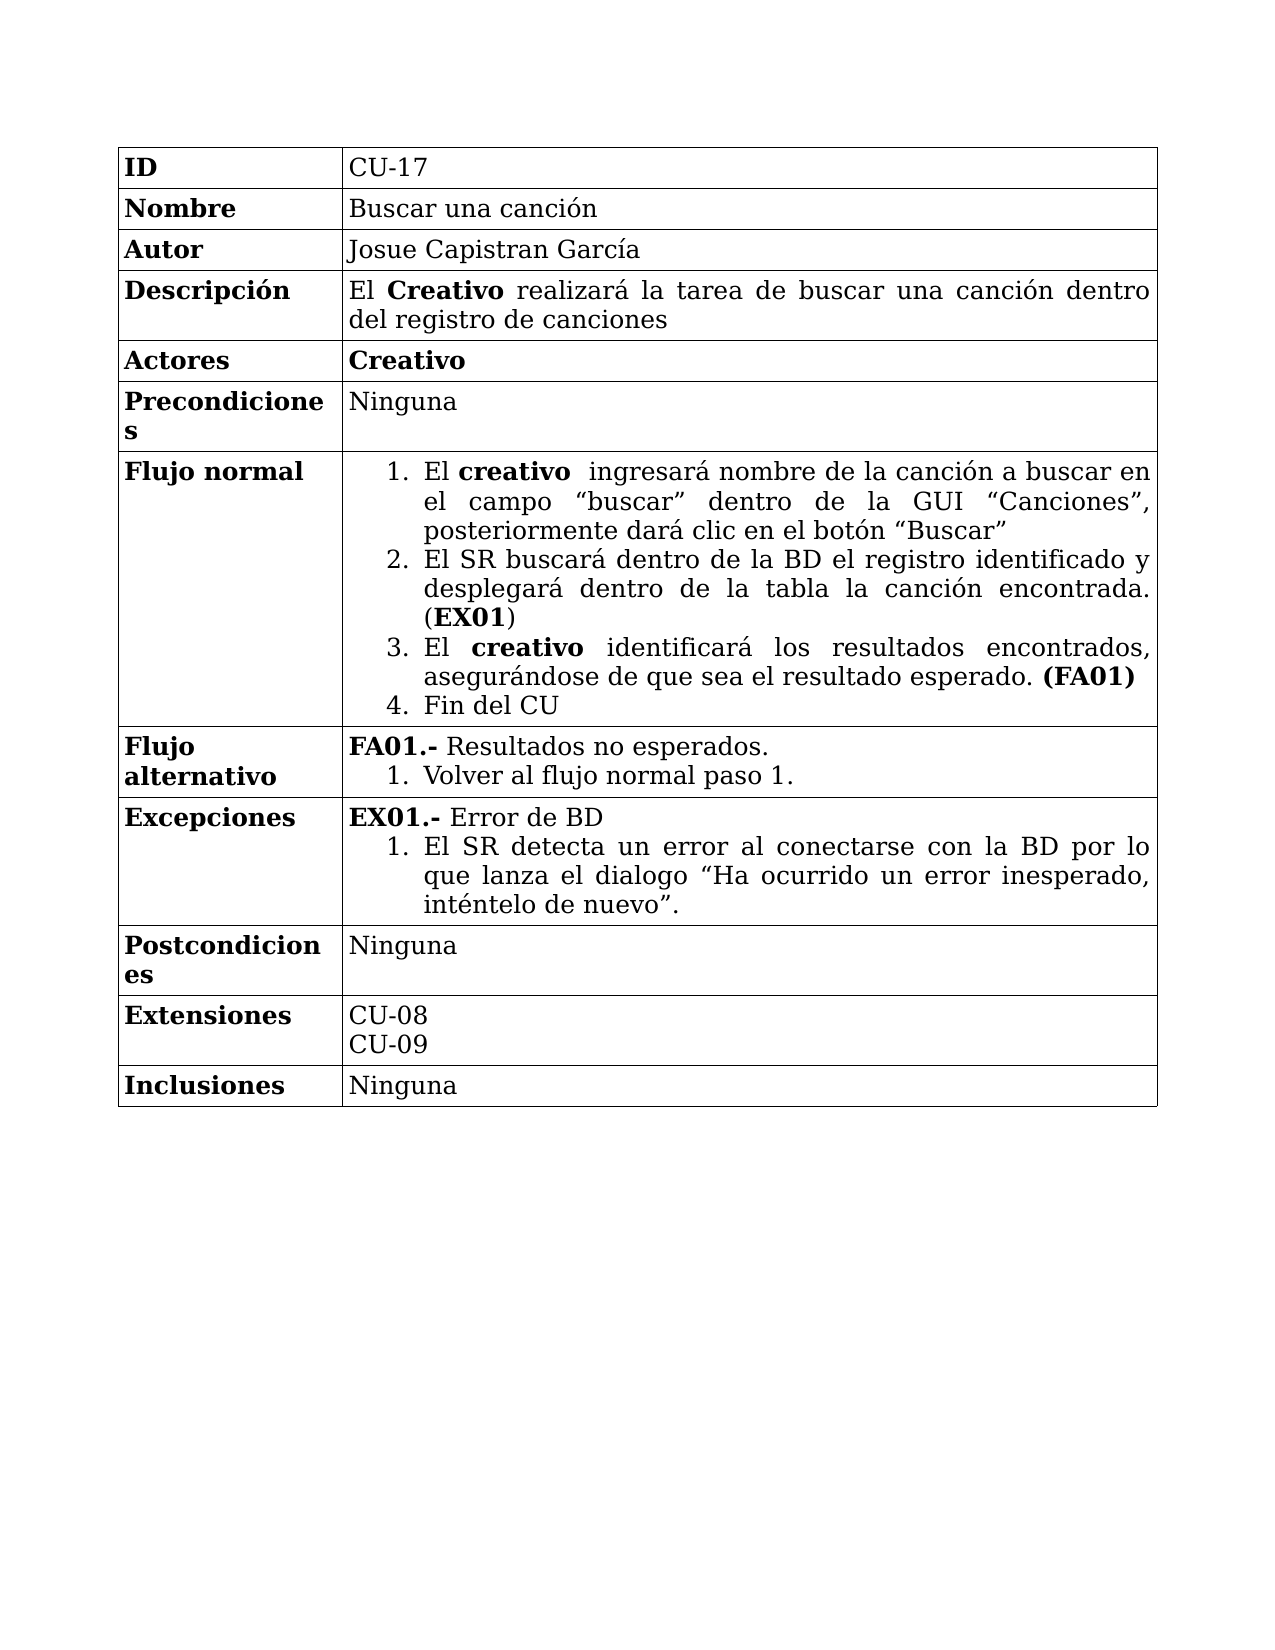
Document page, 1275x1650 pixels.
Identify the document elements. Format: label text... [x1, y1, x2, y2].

table_cell Josue Capistran García [343, 230, 1157, 270]
table_cell Extensiones [119, 996, 342, 1065]
table_cell Precondiciones [119, 382, 342, 451]
table_cell Descripción [119, 271, 342, 340]
table_cell EX01.- Error de BD El SR detecta un error al conectarse con la BD por lo que lanza el dialogo “Ha ocurrido un error inesperado, inténtelo de nuevo”. [343, 798, 1157, 925]
table_cell Autor [119, 230, 342, 270]
table_cell Postcondiciones [119, 926, 342, 995]
table_cell El creativo ingresará nombre de la canción a buscar en el campo “buscar” dentro de la GUI “Canciones”, posteriormente dará clic en el botón “Buscar” El SR buscará dentro de la BD el registro identificado y desplegará dentro de la tabla la canción encontrada. (EX01) El creativo identificará los resultados encontrados, asegurándose de que sea el resultado esperado. (FA01) Fin del CU [343, 452, 1157, 726]
table_cell Buscar una canción [343, 189, 1157, 229]
table_cell FA01.- Resultados no esperados. Volver al flujo normal paso 1. [343, 727, 1157, 797]
table_cell Ninguna [343, 926, 1157, 995]
table_cell Ninguna [343, 1066, 1157, 1106]
table_cell Excepciones [119, 798, 342, 925]
table_cell Creativo [343, 341, 1157, 381]
table_cell Actores [119, 341, 342, 381]
table_cell Flujo normal [119, 452, 342, 726]
table_cell Flujo alternativo [119, 727, 342, 797]
table_cell Ninguna [343, 382, 1157, 451]
table_cell Nombre [119, 189, 342, 229]
table_cell CU-08 CU-09 [343, 996, 1157, 1065]
table_cell El Creativo realizará la tarea de buscar una canción dentro del registro de canciones [343, 271, 1157, 340]
table_header ID [119, 148, 342, 188]
table_header CU-17 [343, 148, 1157, 188]
table_cell Inclusiones [119, 1066, 342, 1106]
